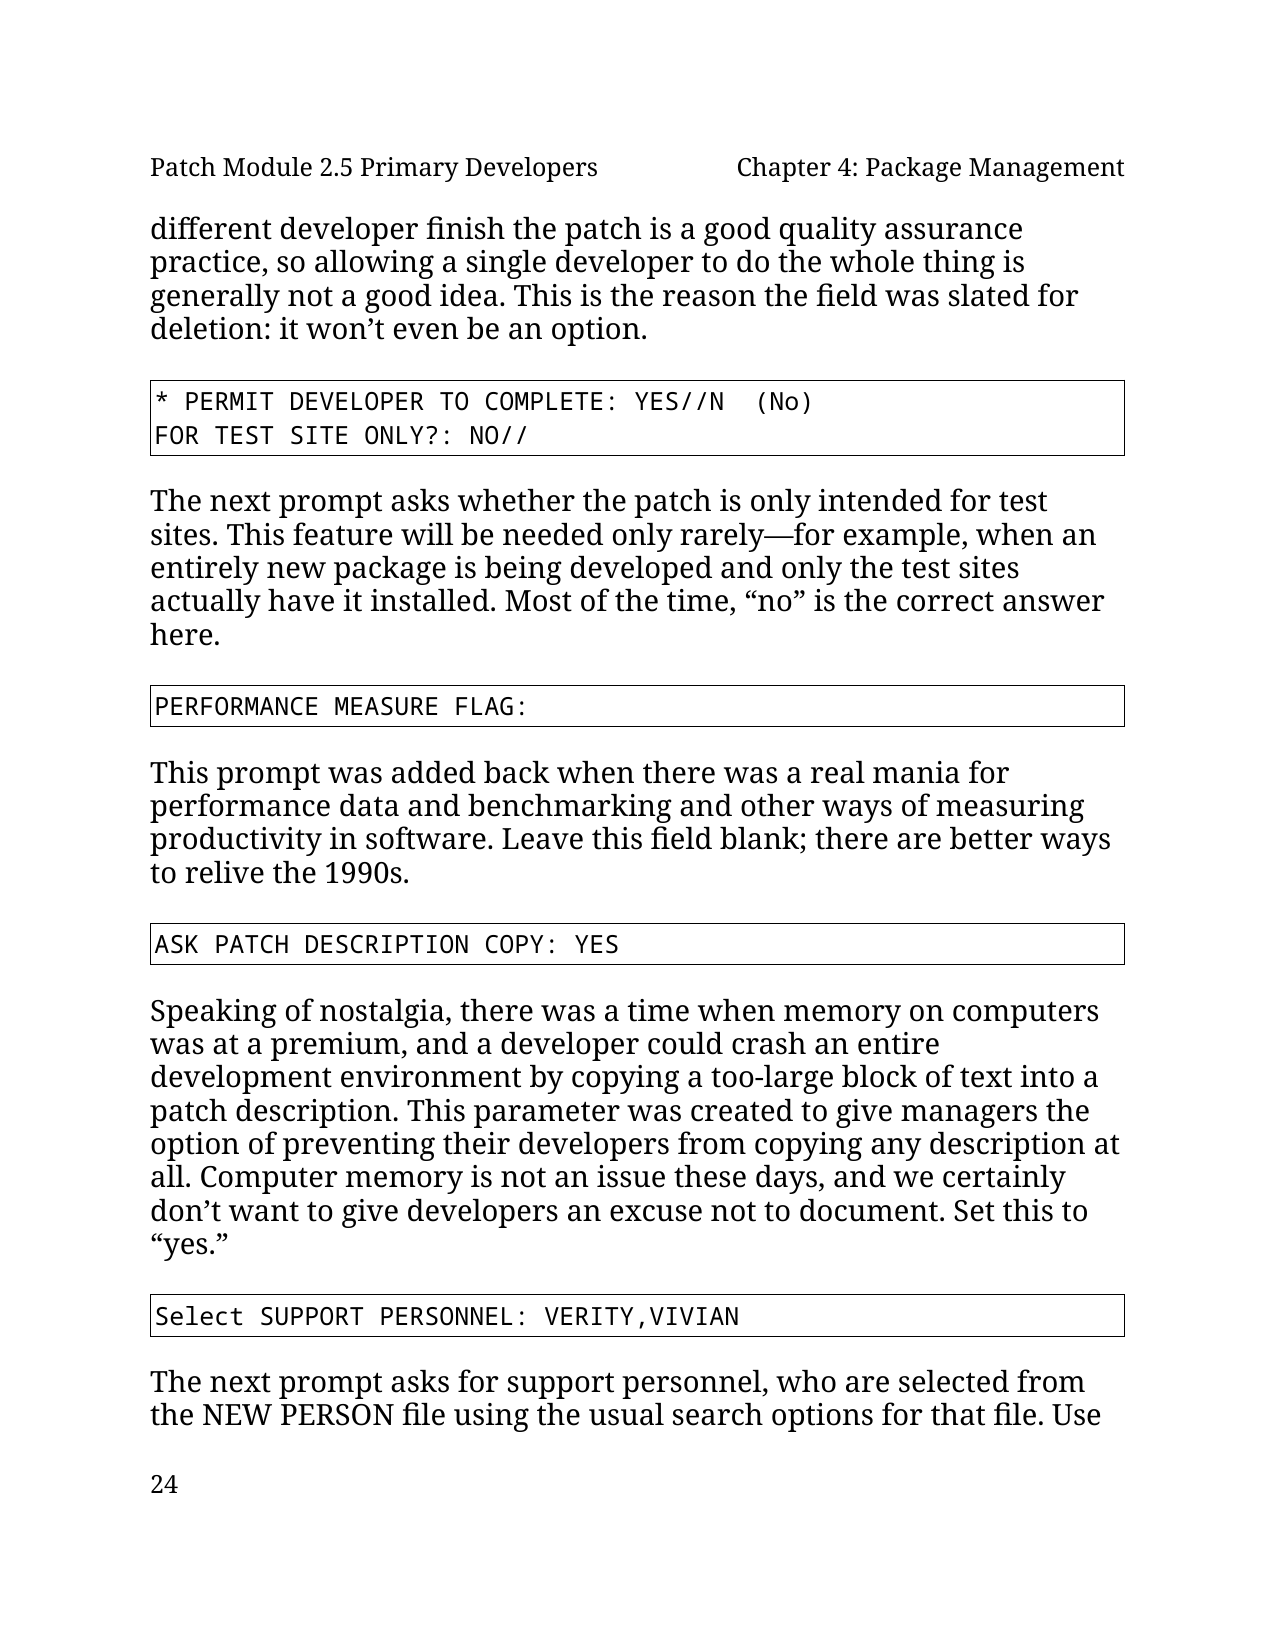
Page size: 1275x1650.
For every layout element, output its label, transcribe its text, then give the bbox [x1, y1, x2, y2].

text different developer finish the patch is a good quality assurance practice, so allowing a single developer to do the whole thing is generally not a good idea. This is the reason the field was slated for deletion: it won’t even be an option. [150, 213, 1125, 346]
text Select SUPPORT PERSONNEL: VERITY,VIVIAN [151, 1295, 1124, 1336]
text PERFORMANCE MEASURE FLAG: [151, 686, 1124, 726]
text Speaking of nostalgia, there was a time when memory on computers was at a premium, and a developer could crash an entire development environment by copying a too-large block of text into a patch description. This parameter was created to give managers the option of preventing their developers from copying any description at all. Computer memory is not an issue these days, and we certainly don’t want to give developers an excuse not to document. Set this to “yes.” [150, 994, 1125, 1261]
text This prompt was added back when there was a real mania for performance data and benchmarking and other ways of measuring productivity in software. Leave this field blank; there are better ways to relive the 1990s. [150, 756, 1125, 890]
text FOR TEST SITE ONLY?: NO// [151, 414, 1124, 455]
text * PERMIT DEVELOPER TO COMPLETE: YES//N (No) [151, 381, 1124, 414]
text The next prompt asks whether the patch is only intended for test sites. This feature will be needed only rarely—for example, when an entirely new package is being developed and only the test sites actually have it installed. Most of the time, “no” is the correct answer here. [150, 485, 1125, 652]
text The next prompt asks for support personnel, who are selected from the NEW PERSON file using the usual search options for that file. Use [150, 1366, 1125, 1432]
text ASK PATCH DESCRIPTION COPY: YES [151, 924, 1124, 964]
